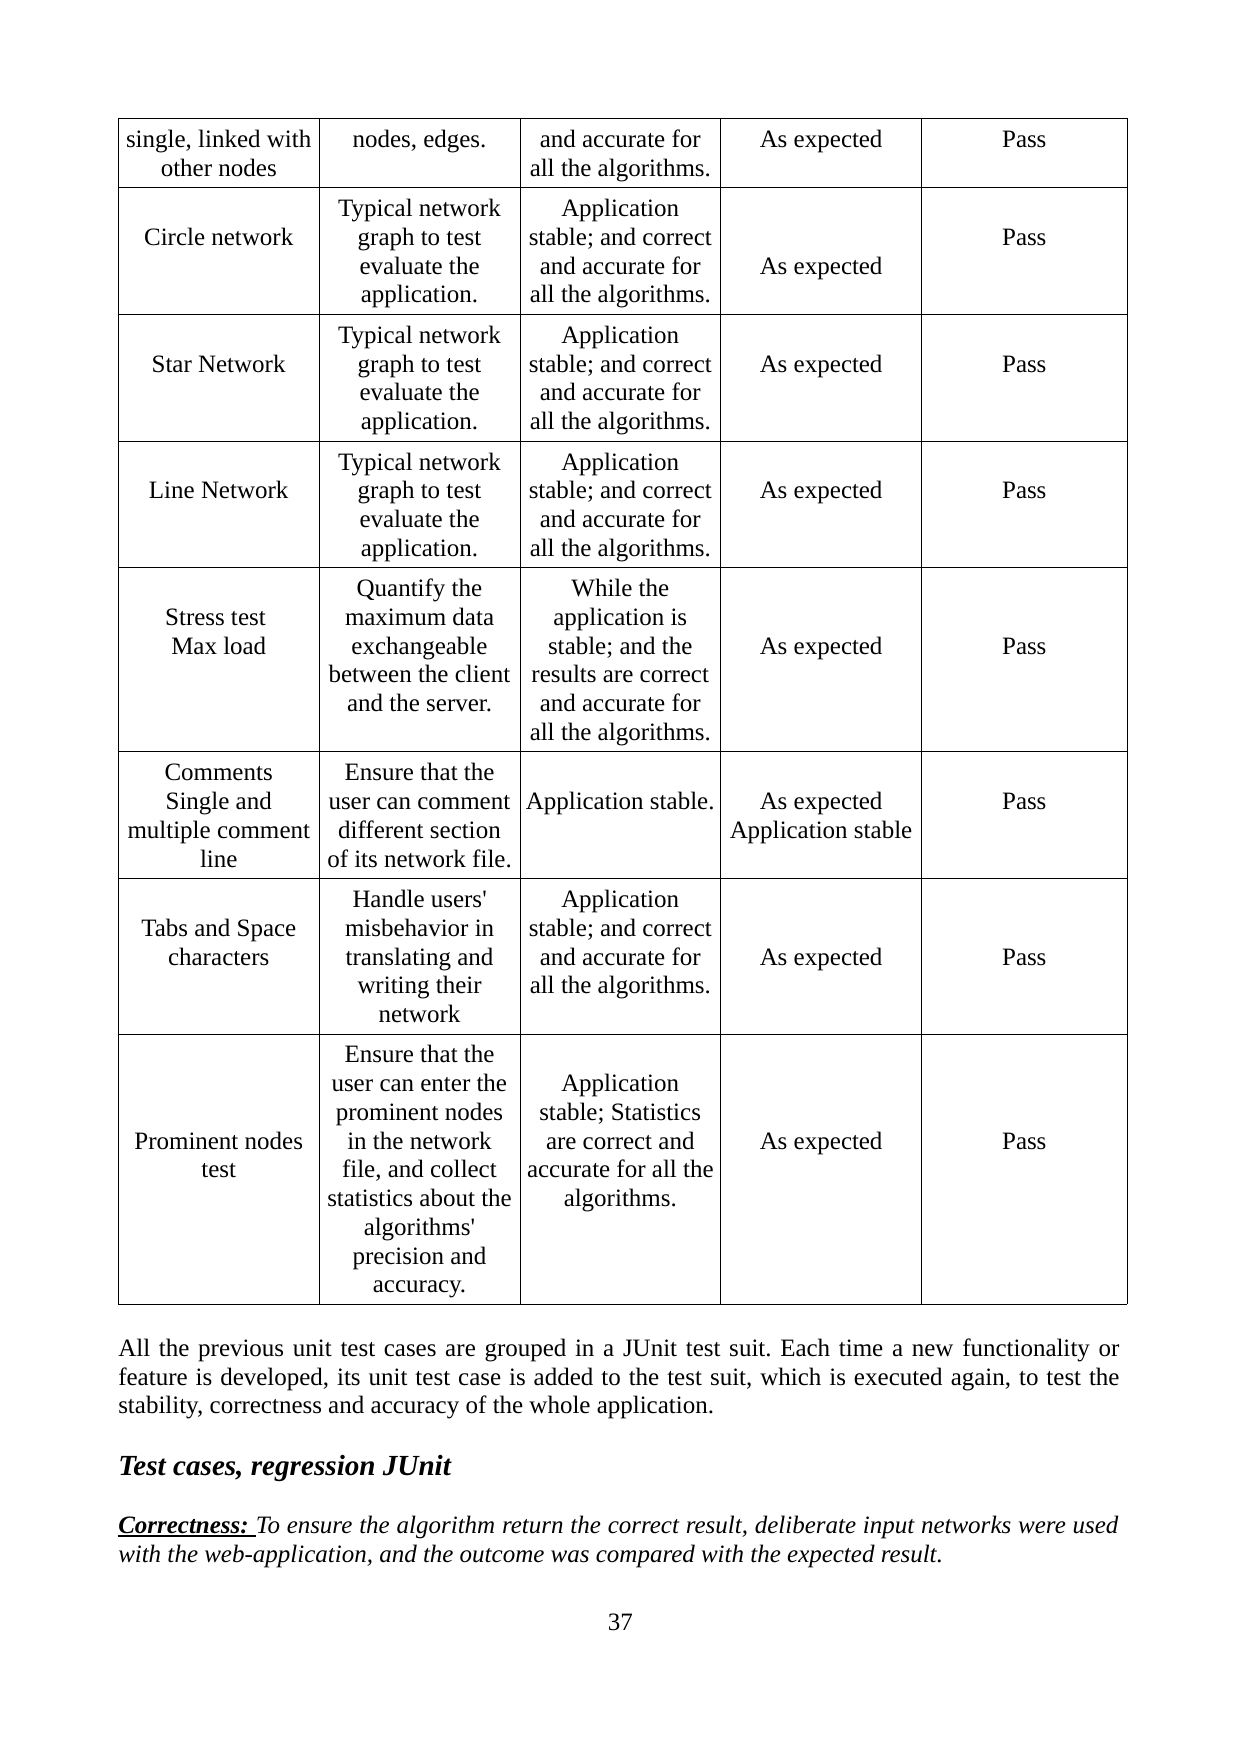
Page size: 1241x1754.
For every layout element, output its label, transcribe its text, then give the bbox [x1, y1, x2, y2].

table_cell Typical network graph to test evaluate the application. [320, 188, 520, 314]
text All the previous unit test cases are grouped in a JUnit test suit. Each time a new functionality or feature is developed, its unit test case is added to the test suit, which is executed again, to test the stability, correctness and accuracy of the whole application. [118, 1333, 1122, 1419]
table_cell single, linked with other nodes [119, 119, 319, 187]
table_cell Line Network [119, 442, 319, 567]
table_cell Pass [922, 752, 1127, 878]
table_cell Application stable; and correct and accurate for all the algorithms. [521, 188, 720, 314]
table_cell Star Network [119, 315, 319, 441]
table_cell Application stable; and correct and accurate for all the algorithms. [521, 442, 720, 567]
table_cell Tabs and Space characters [119, 879, 319, 1033]
table_cell As expected [721, 568, 921, 751]
table_cell Typical network graph to test evaluate the application. [320, 442, 520, 567]
table_cell Pass [922, 315, 1127, 441]
table_cell Prominent nodes test [119, 1035, 319, 1304]
table_cell Pass [922, 1035, 1127, 1304]
table_cell Application stable; and correct and accurate for all the algorithms. [521, 315, 720, 441]
text Test cases, regression JUnit [118, 1448, 1122, 1481]
table_cell Circle network [119, 188, 319, 314]
text Correctness: To ensure the algorithm return the correct result, deliberate input networks were used with the web-application, and the outcome was compared with the expected result. [118, 1510, 1122, 1568]
table_cell Typical network graph to test evaluate the application. [320, 315, 520, 441]
table_cell Comments Single and multiple comment line [119, 752, 319, 878]
table_cell While the application is stable; and the results are correct and accurate for all the algorithms. [521, 568, 720, 751]
table_cell Pass [922, 568, 1127, 751]
table_cell Stress test Max load [119, 568, 319, 751]
table_cell Application stable. [521, 752, 720, 878]
table_cell As expected [721, 188, 921, 314]
table_cell As expected Application stable [721, 752, 921, 878]
table_cell As expected [721, 442, 921, 567]
table_cell Pass [922, 879, 1127, 1033]
table_cell As expected [721, 119, 921, 187]
table_cell Pass [922, 119, 1127, 187]
table_cell Pass [922, 188, 1127, 314]
table_cell As expected [721, 1035, 921, 1304]
table_cell Quantify the maximum data exchangeable between the client and the server. [320, 568, 520, 751]
table_cell Application stable; and correct and accurate for all the algorithms. [521, 879, 720, 1033]
table_cell Pass [922, 442, 1127, 567]
table_cell Ensure that the user can comment different section of its network file. [320, 752, 520, 878]
table_cell Ensure that the user can enter the prominent nodes in the network file, and collect statistics about the algorithms' precision and accuracy. [320, 1035, 520, 1304]
table_cell nodes, edges. [320, 119, 520, 187]
table_cell Application stable; Statistics are correct and accurate for all the algorithms. [521, 1035, 720, 1304]
table_cell As expected [721, 315, 921, 441]
table_cell and accurate for all the algorithms. [521, 119, 720, 187]
table_cell As expected [721, 879, 921, 1033]
table_cell Handle users' misbehavior in translating and writing their network [320, 879, 520, 1033]
